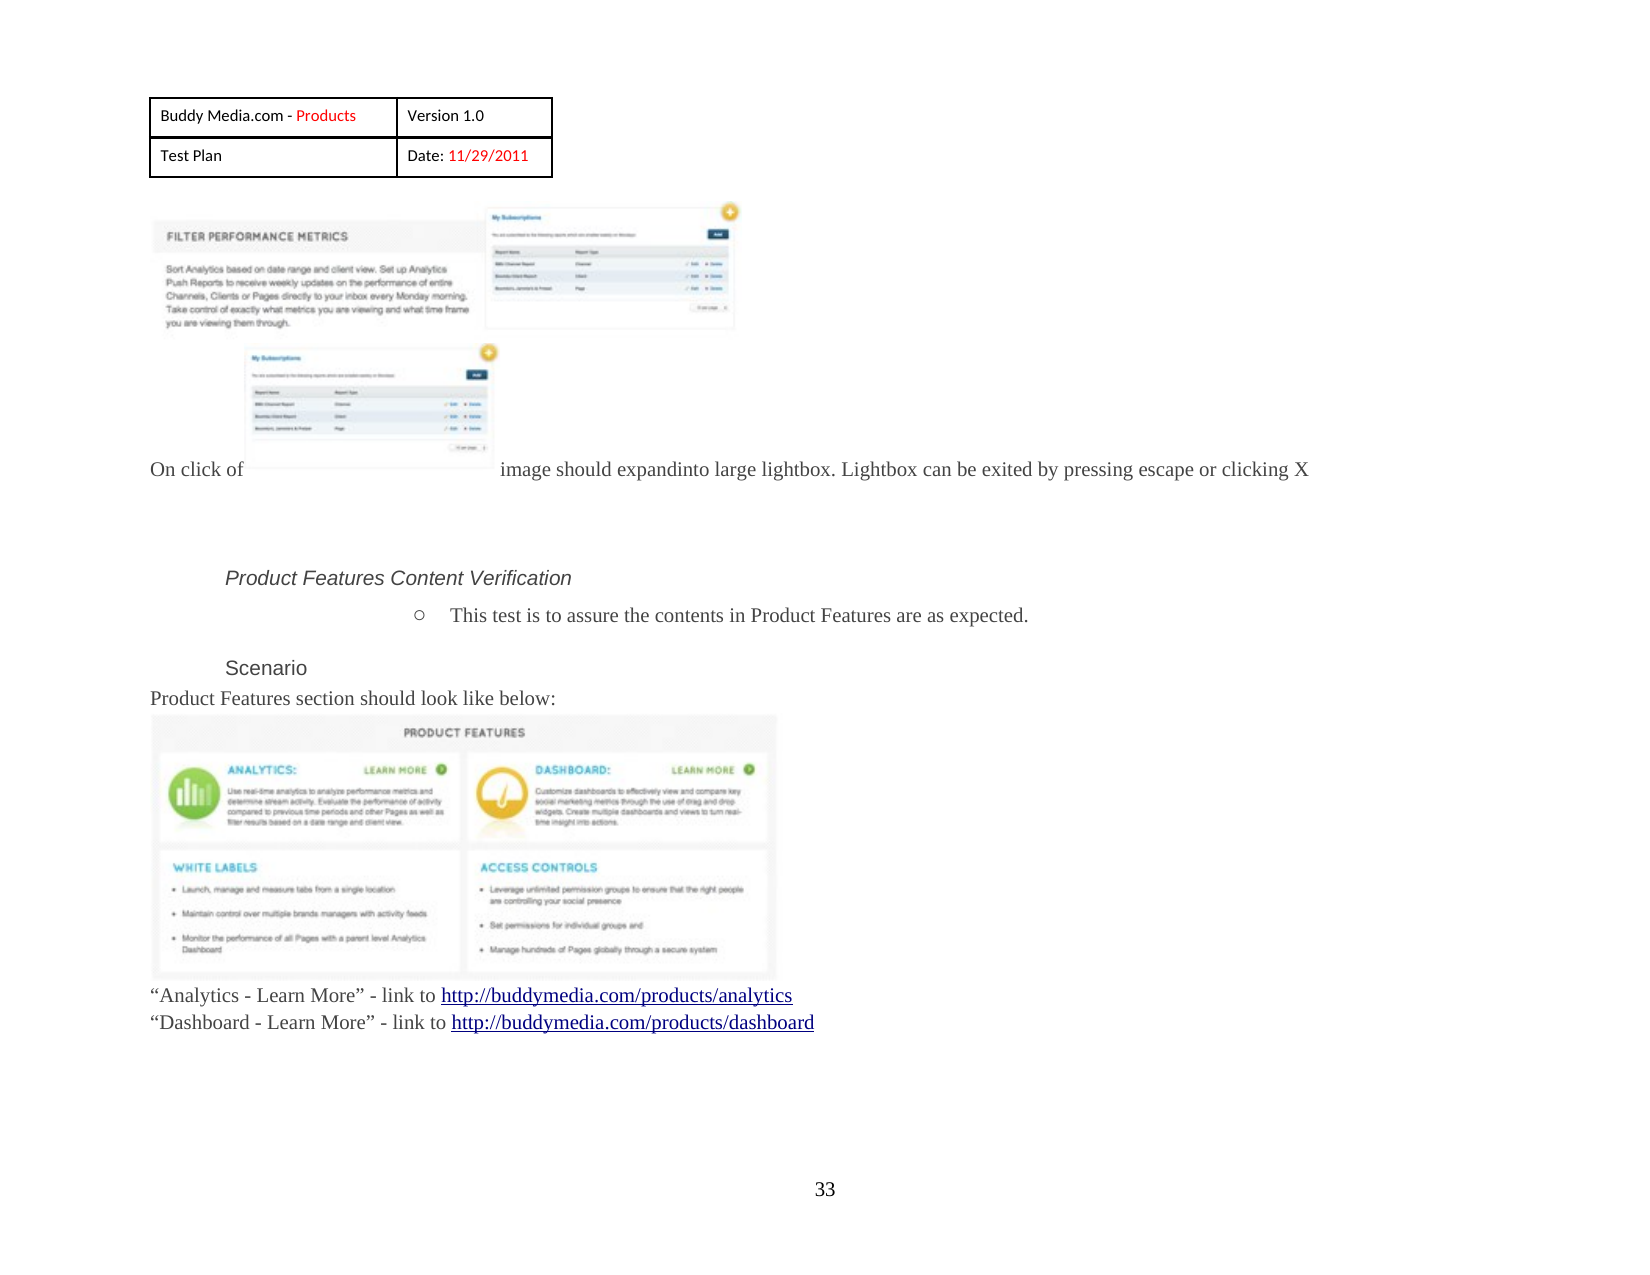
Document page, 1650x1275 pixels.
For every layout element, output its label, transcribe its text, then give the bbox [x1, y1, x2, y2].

text “Analytics - Learn More” - link to http://buddymedia.com/products/analytics [150, 984, 1500, 1007]
picture [243, 343, 501, 477]
text “Dashboard - Learn More” - link to http://buddymedia.com/products/dashboard [150, 1011, 1500, 1034]
subtitle Scenario [225, 656, 1500, 679]
text On click ofimage should expandinto large lightbox. Lightbox can be exited by pressing escape or clicking X [150, 344, 1500, 481]
picture [150, 201, 743, 341]
subtitle Product Features Content Verification [225, 567, 1500, 590]
list This test is to assure the contents in Product Features are as expected. [412, 602, 1500, 627]
picture [150, 713, 783, 981]
text Product Features section should look like below: [150, 687, 1500, 710]
